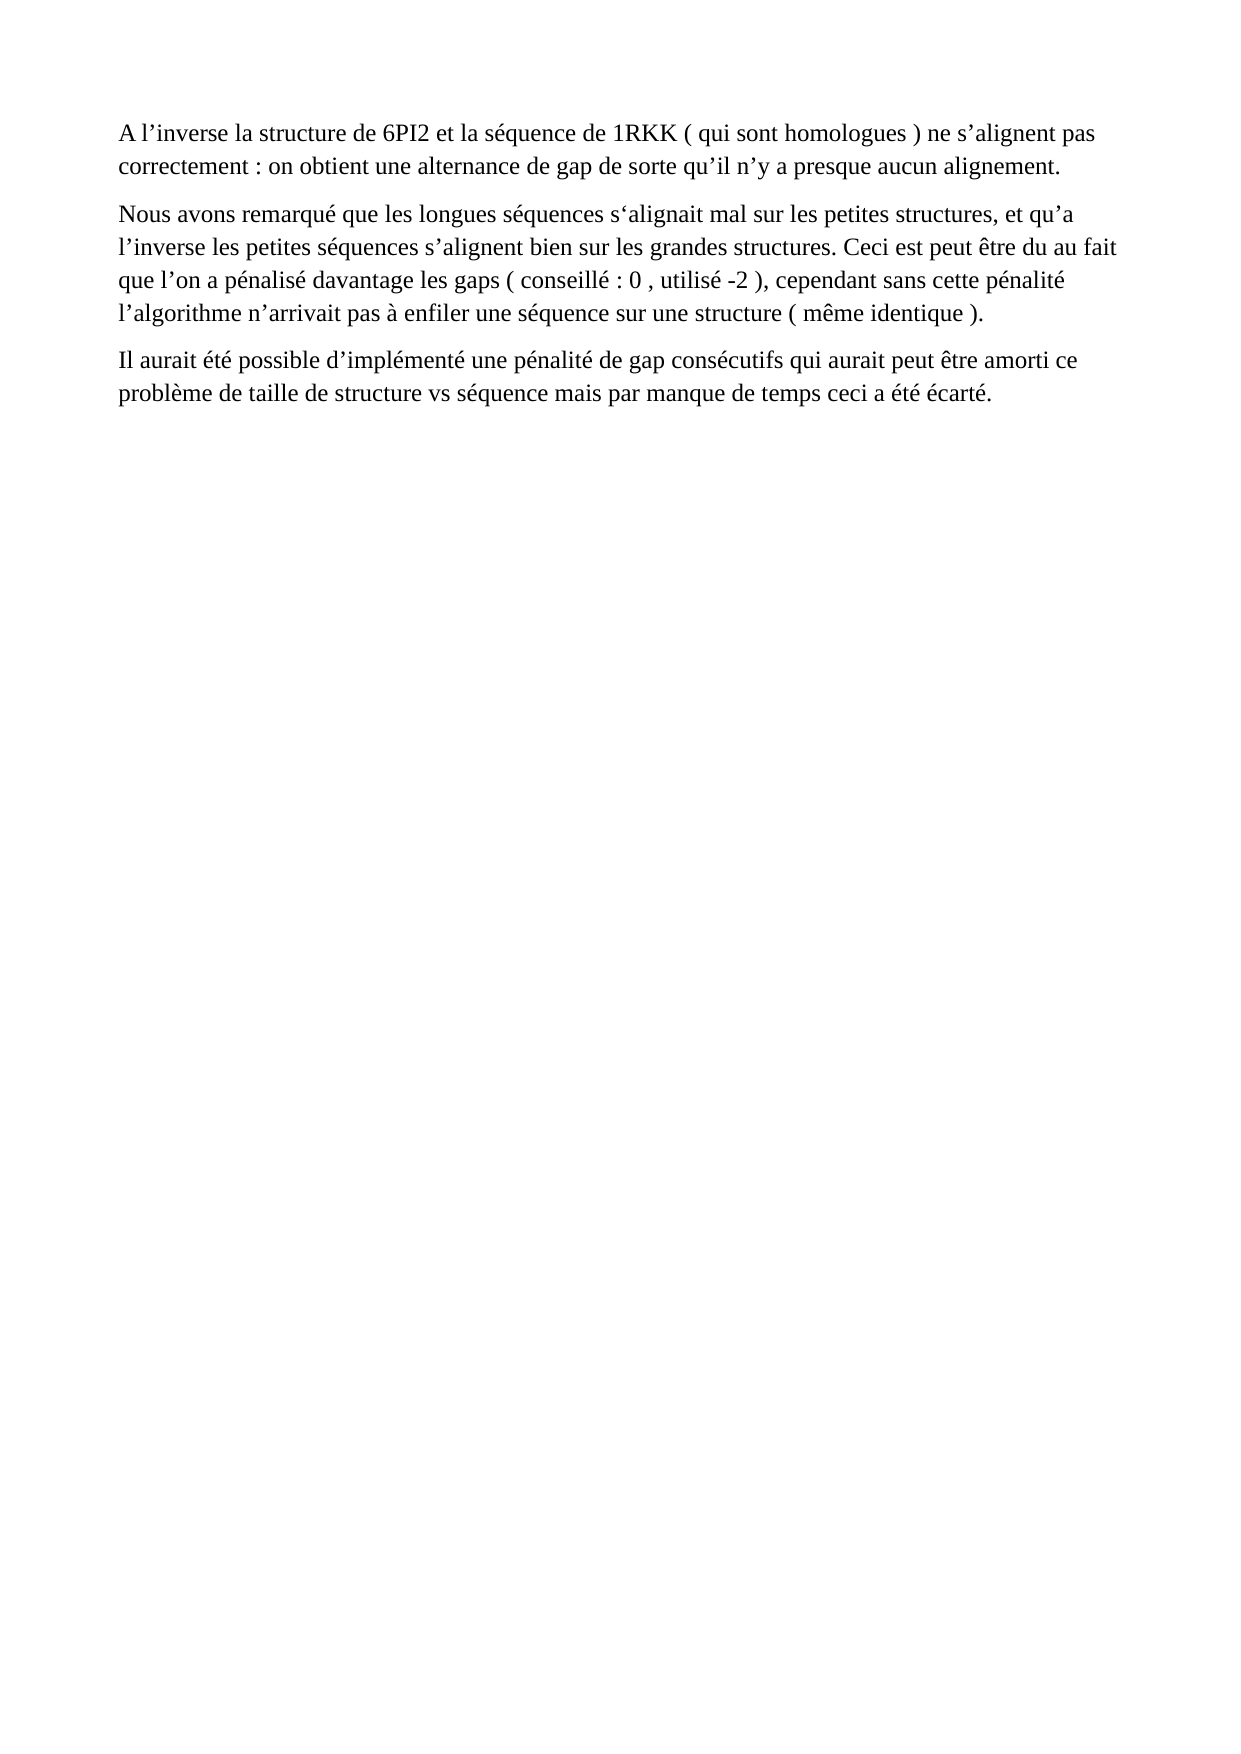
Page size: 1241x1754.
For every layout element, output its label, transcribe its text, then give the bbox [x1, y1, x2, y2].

text A l’inverse la structure de 6PI2 et la séquence de 1RKK ( qui sont homologues ) ne s’alignent pas correctement : on obtient une alternance de gap de sorte qu’il n’y a presque aucun alignement. [118, 118, 1122, 180]
text Il aurait été possible d’implémenté une pénalité de gap consécutifs qui aurait peut être amorti ce problème de taille de structure vs séquence mais par manque de temps ceci a été écarté. [118, 345, 1122, 407]
text Nous avons remarqué que les longues séquences s‘alignait mal sur les petites structures, et qu’a l’inverse les petites séquences s’alignent bien sur les grandes structures. Ceci est peut être du au fait que l’on a pénalisé davantage les gaps ( conseillé : 0 , utilisé -2 ), cependant sans cette pénalité l’algorithme n’arrivait pas à enfiler une séquence sur une structure ( même identique ). [118, 199, 1122, 327]
